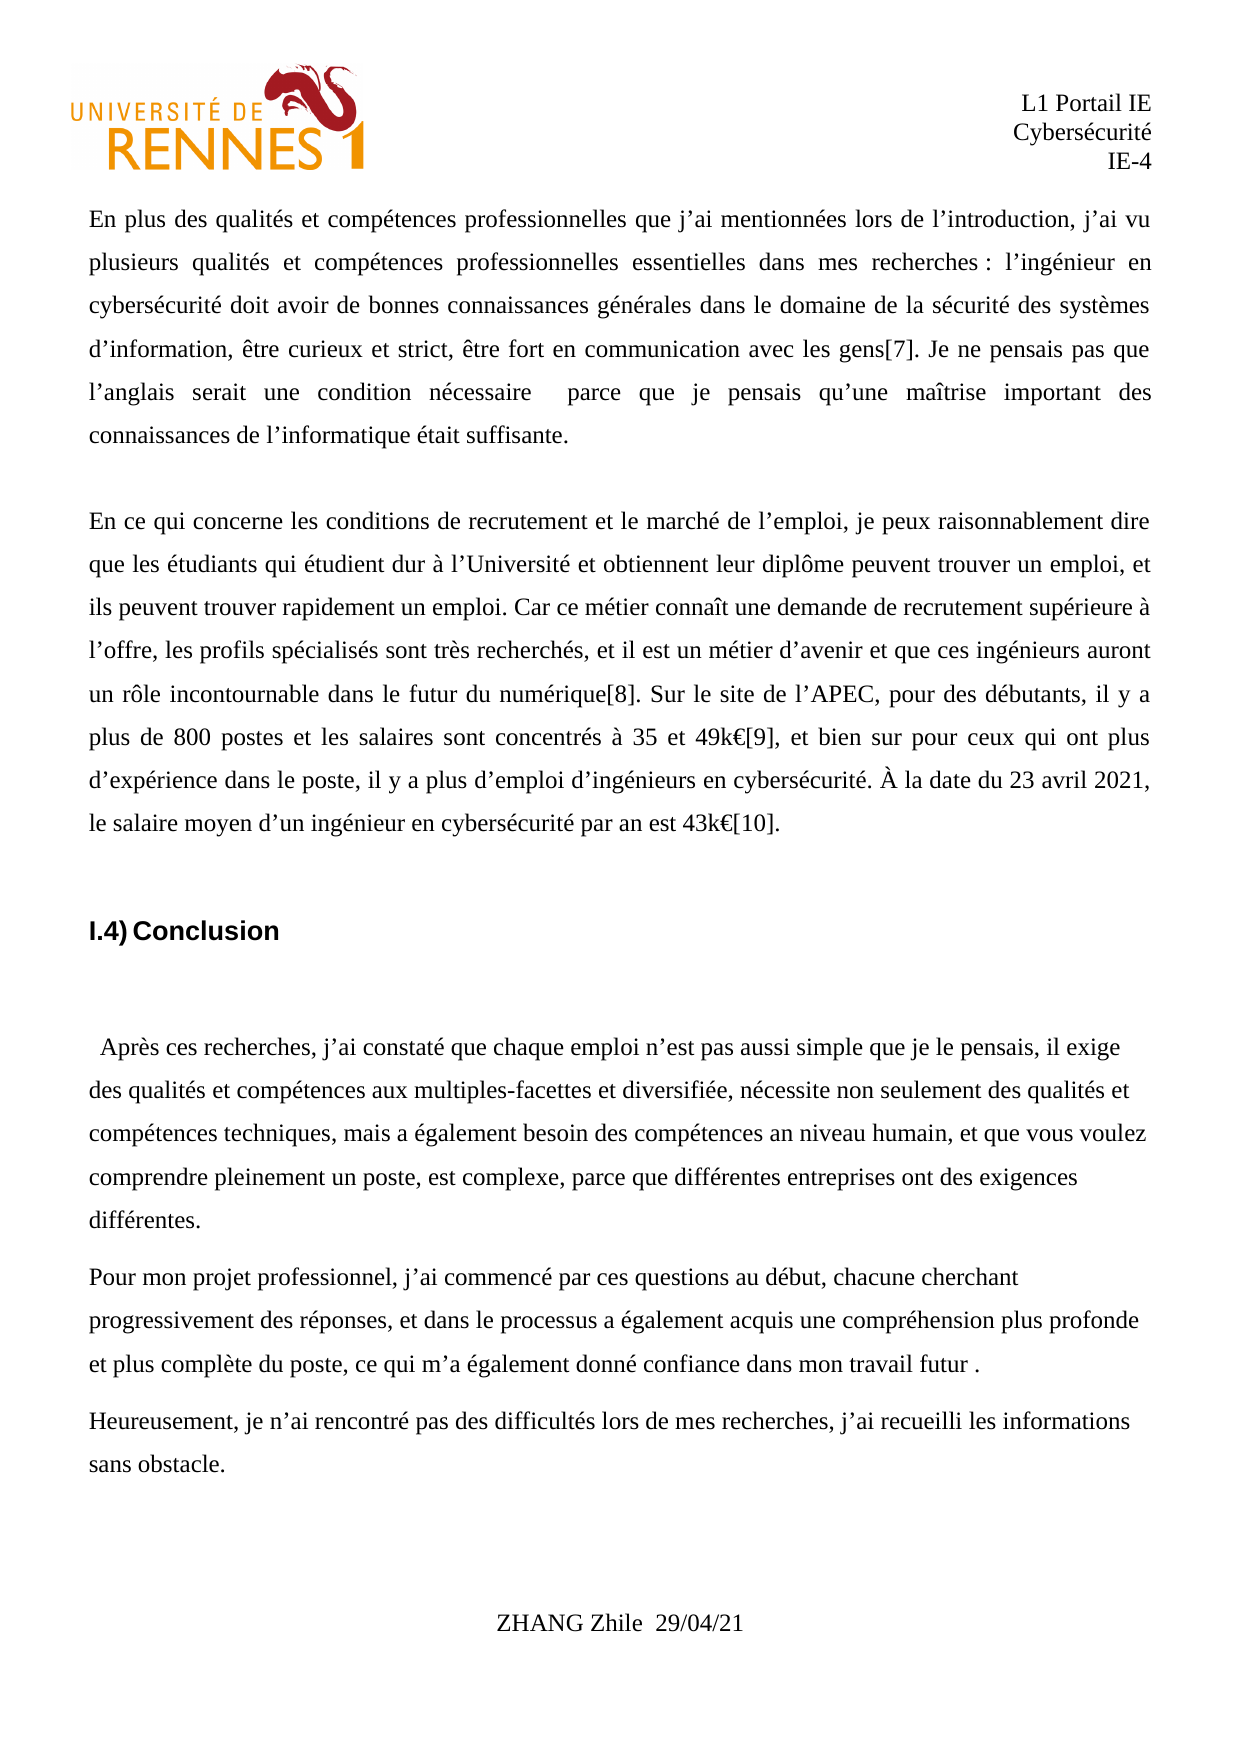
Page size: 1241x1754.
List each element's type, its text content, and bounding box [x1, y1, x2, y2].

subtitle Conclusion [88, 915, 1152, 946]
text Pour mon projet professionnel, j’ai commencé par ces questions au début, chacune cherchant progressivement des réponses, et dans le processus a également acquis une compréhension plus profonde et plus complète du poste, ce qui m’a également donné confiance dans mon travail futur . [88, 1262, 1152, 1377]
text En plus des qualités et compétences professionnelles que j’ai mentionnées lors de l’introduction, j’ai vu plusieurs qualités et compétences professionnelles essentielles dans mes recherches : l’ingénieur en cybersécurité doit avoir de bonnes connaissances générales dans le domaine de la sécurité des systèmes d’information, être curieux et strict, être fort en communication avec les gens[7]. Je ne pensais pas que l’anglais serait une condition nécessaire parce que je pensais qu’une maîtrise important des connaissances de l’informatique était suffisante. [88, 204, 1152, 449]
picture [71, 63, 364, 170]
text Heureusement, je n’ai rencontré pas des difficultés lors de mes recherches, j’ai recueilli les informations sans obstacle. [88, 1406, 1152, 1478]
text En ce qui concerne les conditions de recrutement et le marché de l’emploi, je peux raisonnablement dire que les étudiants qui étudient dur à l’Université et obtiennent leur diplôme peuvent trouver un emploi, et ils peuvent trouver rapidement un emploi. Car ce métier connaît une demande de recrutement supérieure à l’offre, les profils spécialisés sont très recherchés, et il est un métier d’avenir et que ces ingénieurs auront un rôle incontournable dans le futur du numérique[8]. Sur le site de l’APEC, pour des débutants, il y a plus de 800 postes et les salaires sont concentrés à 35 et 49k€[9], et bien sur pour ceux qui ont plus d’expérience dans le poste, il y a plus d’emploi d’ingénieurs en cybersécurité. À la date du 23 avril 2021, le salaire moyen d’un ingénieur en cybersécurité par an est 43k€[10]. [88, 506, 1152, 837]
text Après ces recherches, j’ai constaté que chaque emploi n’est pas aussi simple que je le pensais, il exige des qualités et compétences aux multiples-facettes et diversifiée, nécessite non seulement des qualités et compétences techniques, mais a également besoin des compétences an niveau humain, et que vous voulez comprendre pleinement un poste, est complexe, parce que différentes entreprises ont des exigences différentes. [88, 1032, 1152, 1233]
